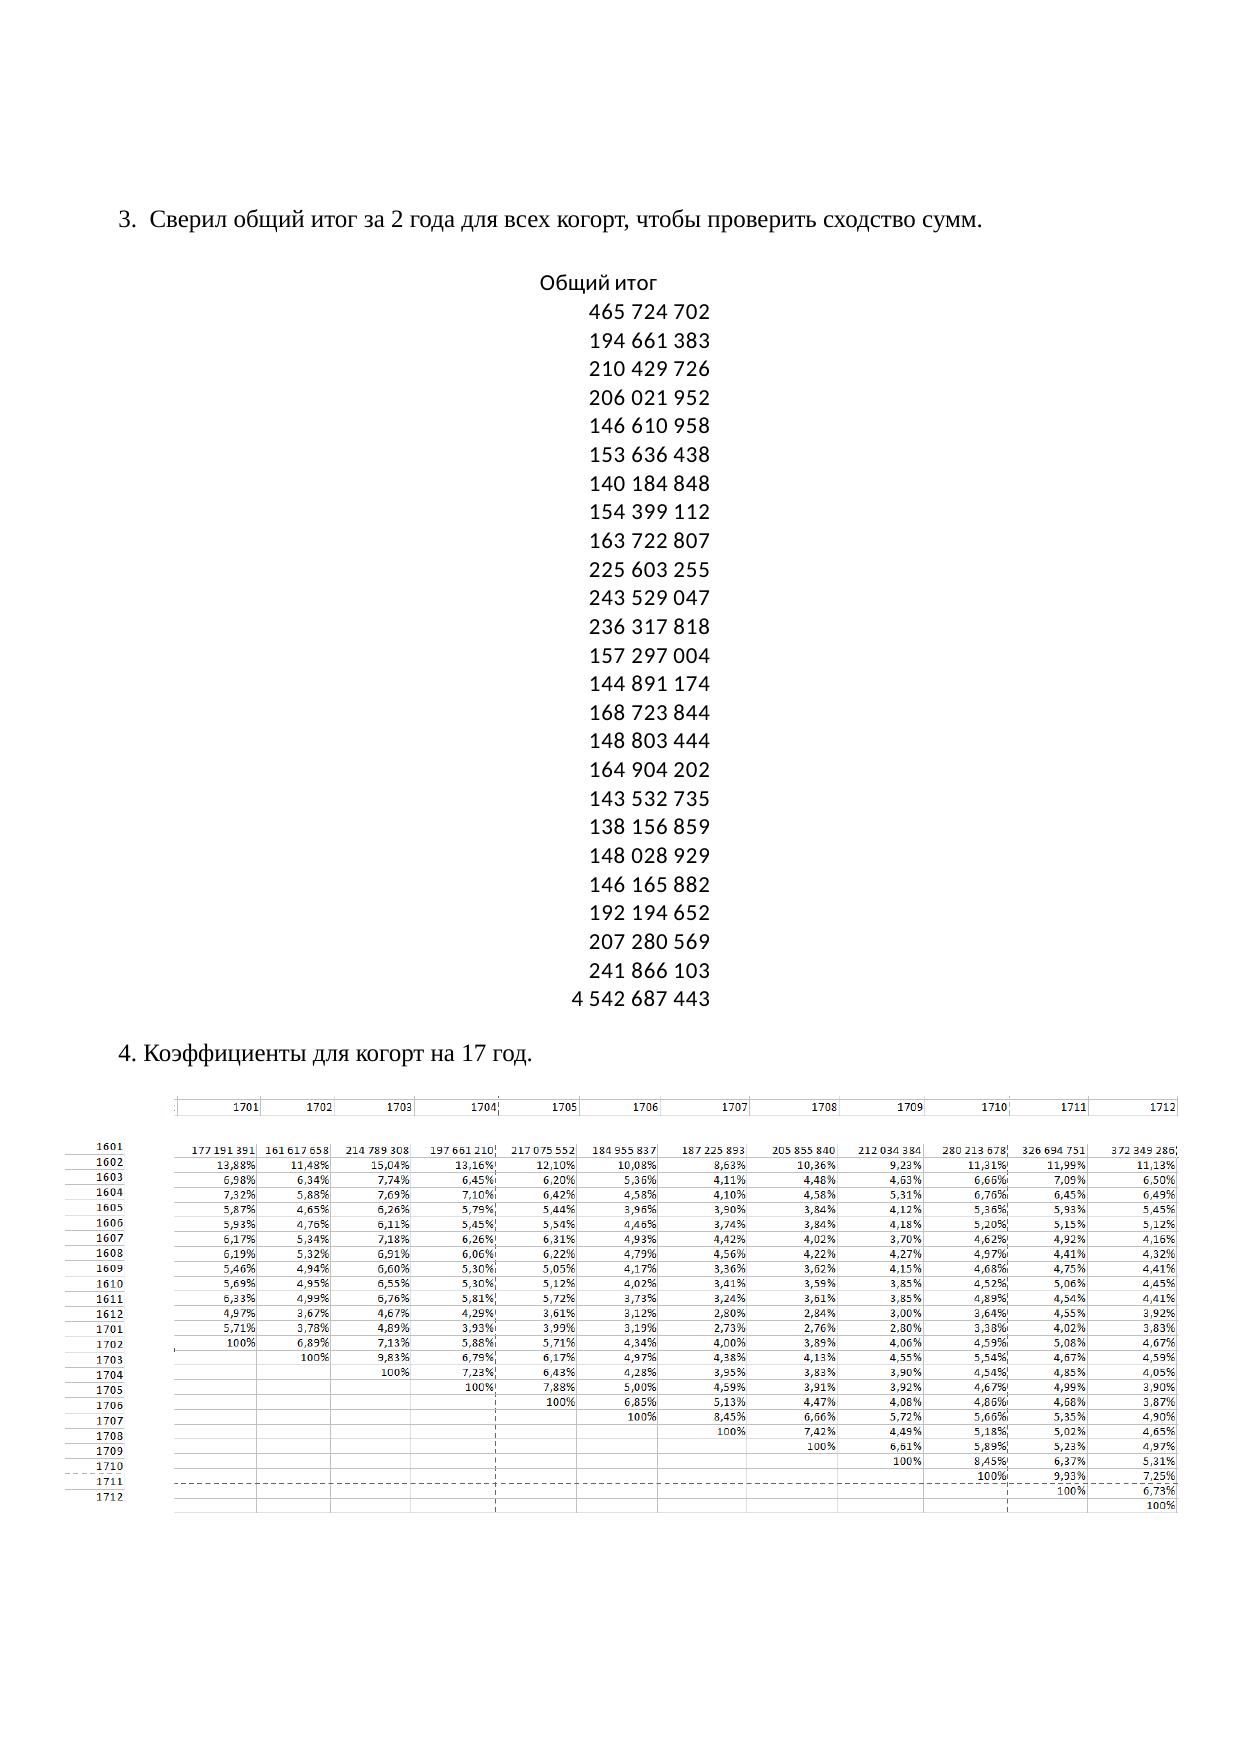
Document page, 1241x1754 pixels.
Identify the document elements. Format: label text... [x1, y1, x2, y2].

text 3. Сверил общий итог за 2 года для всех когорт, чтобы проверить сходство сумм. [118, 204, 1122, 233]
text 4. Коэффициенты для когорт на 17 год. [118, 1038, 1122, 1067]
picture [174, 1144, 1179, 1513]
picture [174, 1096, 1179, 1116]
picture [65, 1139, 125, 1501]
